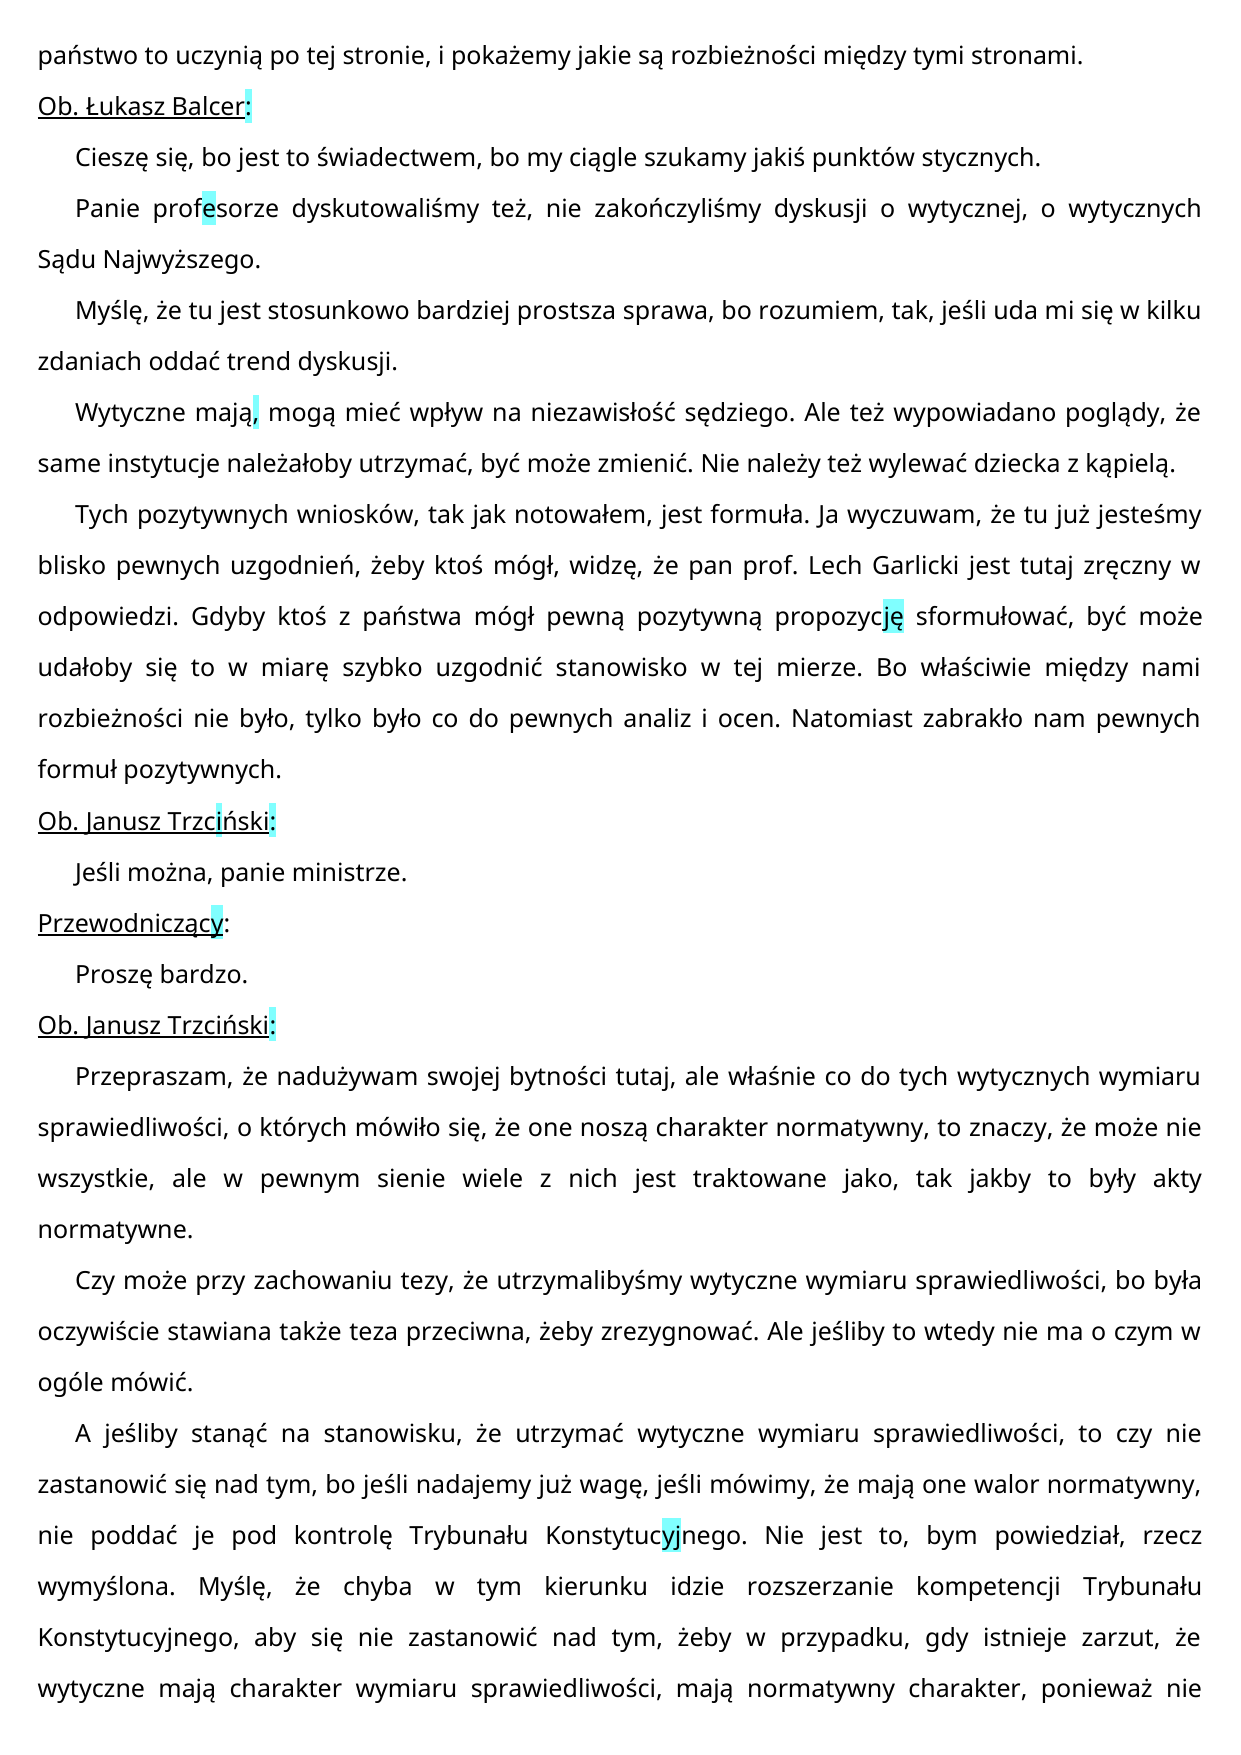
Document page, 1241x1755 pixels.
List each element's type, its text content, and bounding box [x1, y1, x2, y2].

text Przepraszam, że nadużywam swojej bytności tutaj, ale właśnie co do tych wytycznych wymiaru sprawiedliwości, o których mówiło się, że one noszą charakter normatywny, to znaczy, że może nie wszystkie, ale w pewnym sienie wiele z nich jest traktowane jako, tak jakby to były akty normatywne. [37, 1058, 1203, 1246]
text Cieszę się, bo jest to świadectwem, bo my ciągle szukamy jakiś punktów stycznych. [37, 139, 1203, 174]
text A jeśliby stanąć na stanowisku, że utrzymać wytyczne wymiaru sprawiedliwości, to czy nie zastanowić się nad tym, bo jeśli nadajemy już wagę, jeśli mówimy, że mają one walor normatywny, nie poddać je pod kontrolę Trybunału Konstytucyjnego. Nie jest to, bym powiedział, rzecz wymyślona. Myślę, że chyba w tym kierunku idzie rozszerzanie kompetencji Trybunału Konstytucyjnego, aby się nie zastanowić nad tym, żeby w przypadku, gdy istnieje zarzut, że wytyczne mają charakter wymiaru sprawiedliwości, mają normatywny charakter, ponieważ nie [37, 1416, 1203, 1705]
text Przewodniczący: [37, 905, 1203, 939]
text Ob. Janusz Trzciński: [37, 1007, 1203, 1041]
text Ob. Łukasz Balcer: [37, 88, 1203, 123]
text Czy może przy zachowaniu tezy, że utrzymalibyśmy wytyczne wymiaru sprawiedliwości, bo była oczywiście stawiana także teza przeciwna, żeby zrezygnować. Ale jeśliby to wtedy nie ma o czym w ogóle mówić. [37, 1262, 1203, 1399]
text państwo to uczynią po tej stronie, i pokażemy jakie są rozbieżności między tymi stronami. [37, 37, 1203, 72]
text Panie profesorze dyskutowaliśmy też, nie zakończyliśmy dyskusji o wytycznej, o wytycznych Sądu Najwyższego. [37, 191, 1203, 276]
text Jeśli można, panie ministrze. [37, 854, 1203, 888]
text Wytyczne mają, mogą mieć wpływ na niezawisłość sędziego. Ale też wypowiadano poglądy, że same instytucje należałoby utrzymać, być może zmienić. Nie należy też wylewać dziecka z kąpielą. [37, 395, 1203, 480]
text Proszę bardzo. [37, 956, 1203, 990]
text Myślę, że tu jest stosunkowo bardziej prostsza sprawa, bo rozumiem, tak, jeśli uda mi się w kilku zdaniach oddać trend dyskusji. [37, 293, 1203, 378]
text Ob. Janusz Trzciński: [37, 803, 1203, 837]
text Tych pozytywnych wniosków, tak jak notowałem, jest formuła. Ja wyczuwam, że tu już jesteśmy blisko pewnych uzgodnień, żeby ktoś mógł, widzę, że pan prof. Lech Garlicki jest tutaj zręczny w odpowiedzi. Gdyby ktoś z państwa mógł pewną pozytywną propozycję sformułować, być może udałoby się to w miarę szybko uzgodnić stanowisko w tej mierze. Bo właściwie między nami rozbieżności nie było, tylko było co do pewnych analiz i ocen. Natomiast zabrakło nam pewnych formuł pozytywnych. [37, 497, 1203, 786]
